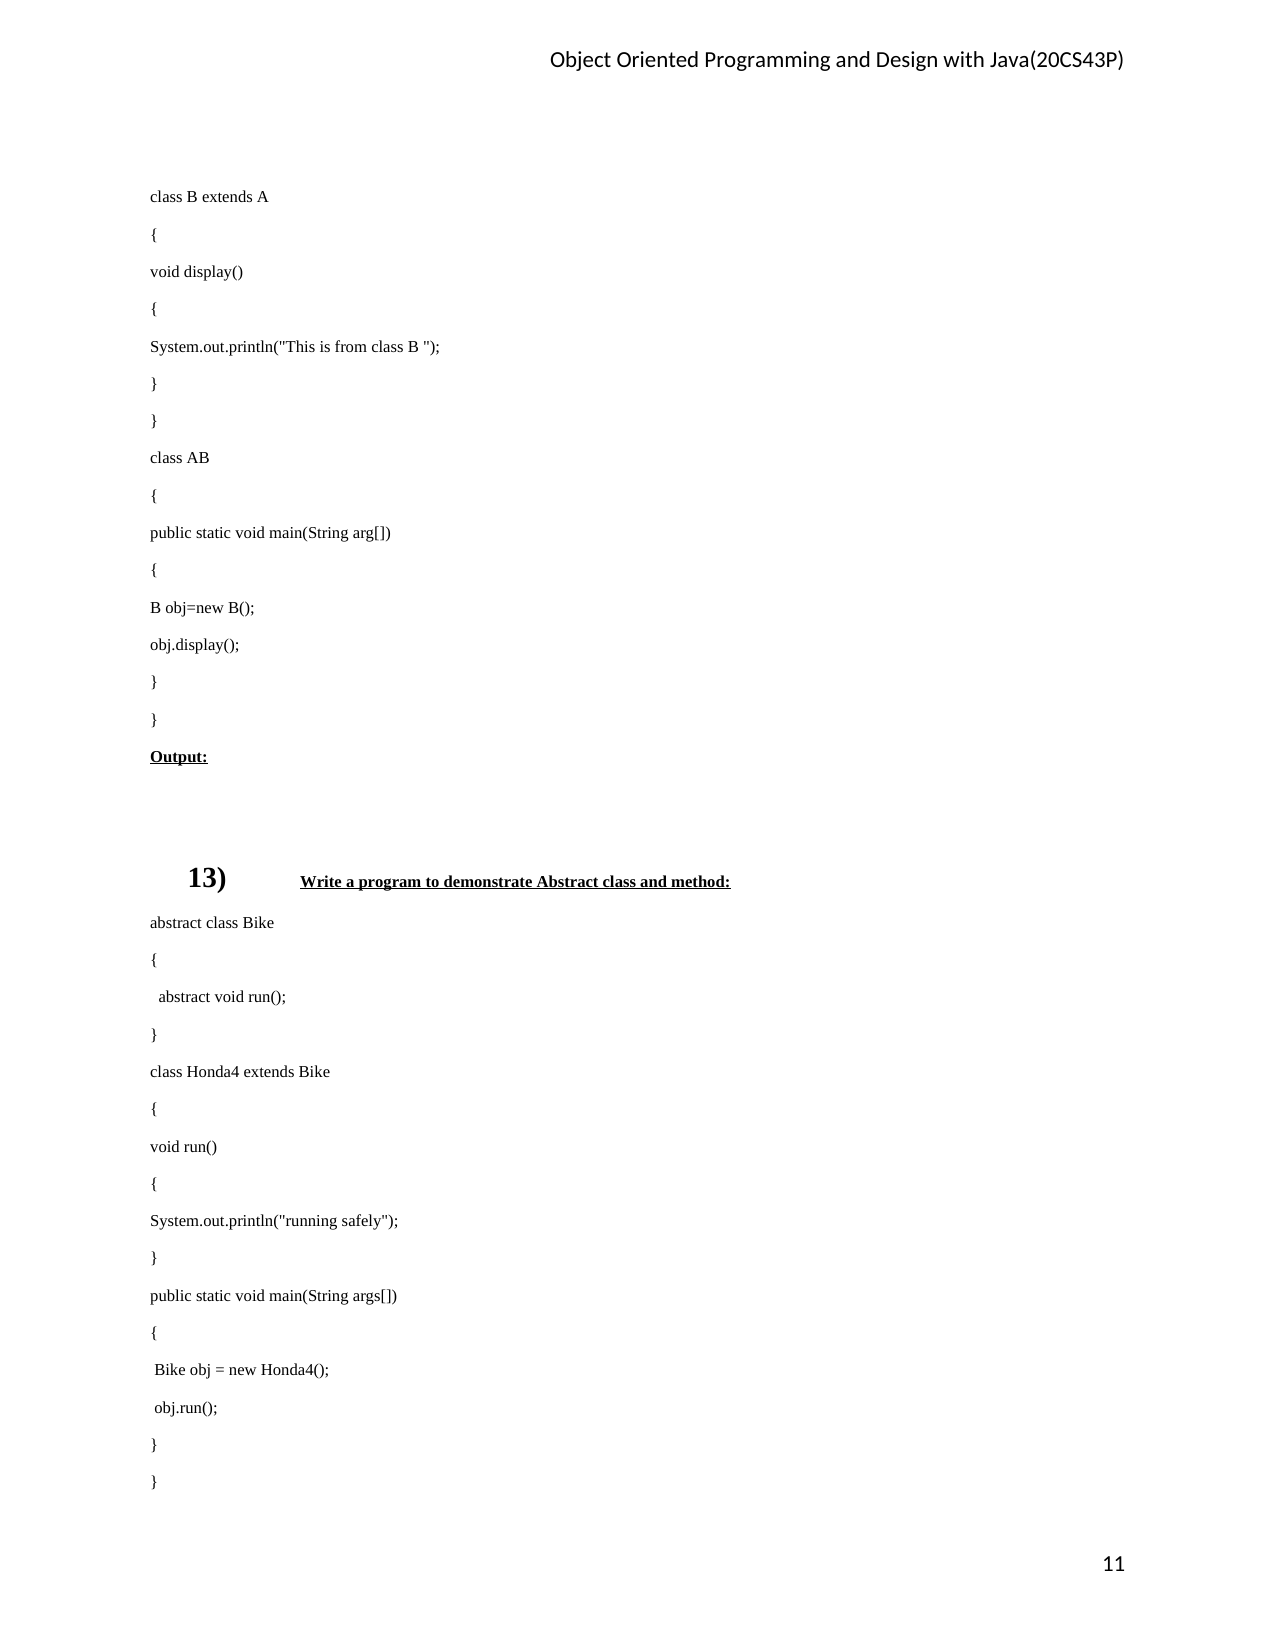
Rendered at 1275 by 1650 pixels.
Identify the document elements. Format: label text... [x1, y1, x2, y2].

text } [150, 1435, 1125, 1454]
text obj.run(); [150, 1397, 1125, 1417]
text Bike obj = new Honda4(); [150, 1360, 1125, 1379]
text { [150, 224, 1125, 244]
text { [150, 299, 1125, 318]
text } [150, 1024, 1125, 1044]
text void run() [150, 1136, 1125, 1156]
text System.out.println("running safely"); [150, 1211, 1125, 1230]
text { [150, 560, 1125, 579]
text obj.display(); [150, 635, 1125, 654]
text class Honda4 extends Bike [150, 1062, 1125, 1081]
text { [150, 1099, 1125, 1118]
text { [150, 950, 1125, 969]
text } [150, 374, 1125, 393]
text B obj=new B(); [150, 597, 1125, 617]
text public static void main(String args[]) [150, 1286, 1125, 1305]
text { [150, 1323, 1125, 1342]
list Write a program to demonstrate Abstract class and method: [187, 860, 1125, 893]
text abstract void run(); [150, 987, 1125, 1006]
text } [150, 1472, 1125, 1491]
text class B extends A [150, 187, 1125, 206]
text } [150, 709, 1125, 728]
text public static void main(String arg[]) [150, 523, 1125, 542]
text } [150, 1248, 1125, 1267]
text } [150, 672, 1125, 691]
text void display() [150, 262, 1125, 281]
text System.out.println("This is from class B "); [150, 336, 1125, 356]
text } [150, 411, 1125, 430]
text abstract class Bike [150, 913, 1125, 932]
text Output: [150, 747, 1125, 766]
text { [150, 486, 1125, 505]
text { [150, 1174, 1125, 1193]
text class AB [150, 448, 1125, 467]
